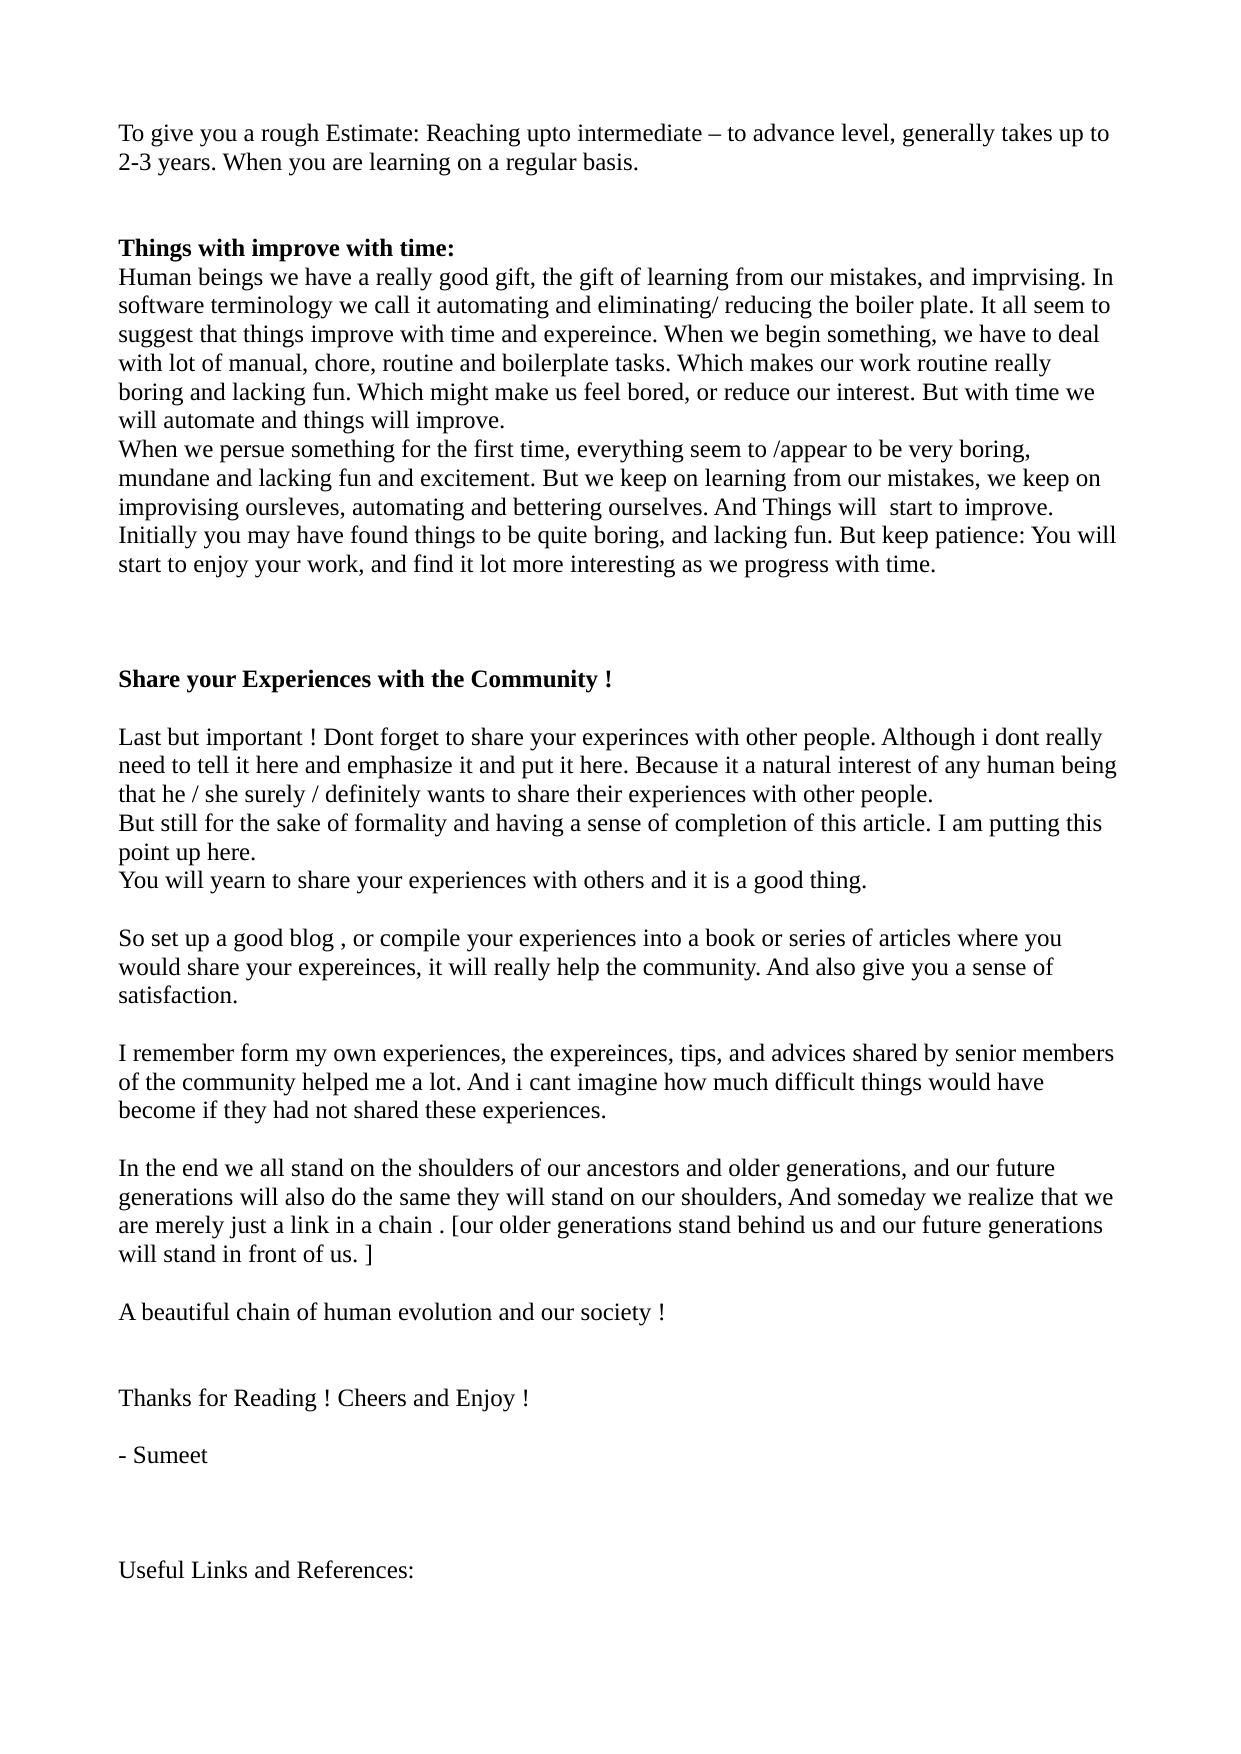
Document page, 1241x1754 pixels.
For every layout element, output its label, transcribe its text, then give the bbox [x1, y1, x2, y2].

text Things with improve with time: [118, 233, 1122, 262]
text In the end we all stand on the shoulders of our ancestors and older generations, and our future generations will also do the same they will stand on our shoulders, And someday we realize that we are merely just a link in a chain . [our older generations stand behind us and our future generations will stand in front of us. ] [118, 1153, 1122, 1268]
text I remember form my own experiences, the expereinces, tips, and advices shared by senior members of the community helped me a lot. And i cant imagine how much difficult things would have become if they had not shared these experiences. [118, 1038, 1122, 1124]
text You will yearn to share your experiences with others and it is a good thing. [118, 866, 1122, 894]
text Share your Experiences with the Community ! [118, 664, 1122, 693]
text Human beings we have a really good gift, the gift of learning from our mistakes, and imprvising. In software terminology we call it automating and eliminating/ reducing the boiler plate. It all seem to suggest that things improve with time and expereince. When we begin something, we have to deal with lot of manual, chore, routine and boilerplate tasks. Which makes our work routine really boring and lacking fun. Which might make us feel bored, or reduce our interest. But with time we will automate and things will improve. [118, 262, 1122, 434]
text A beautiful chain of human evolution and our society ! [118, 1297, 1122, 1326]
text Last but important ! Dont forget to share your experinces with other people. Although i dont really need to tell it here and emphasize it and put it here. Because it a natural interest of any human being that he / she surely / definitely wants to share their experiences with other people. [118, 722, 1122, 808]
text So set up a good blog , or compile your experiences into a book or series of articles where you would share your expereinces, it will really help the community. And also give you a sense of satisfaction. [118, 923, 1122, 1009]
text - Sumeet [118, 1441, 1122, 1469]
text Useful Links and References: [118, 1556, 1122, 1584]
text But still for the sake of formality and having a sense of completion of this article. I am putting this point up here. [118, 808, 1122, 866]
text To give you a rough Estimate: Reaching upto intermediate – to advance level, generally takes up to 2-3 years. When you are learning on a regular basis. [118, 118, 1122, 176]
text When we persue something for the first time, everything seem to /appear to be very boring, mundane and lacking fun and excitement. But we keep on learning from our mistakes, we keep on improvising oursleves, automating and bettering ourselves. And Things will start to improve. Initially you may have found things to be quite boring, and lacking fun. But keep patience: You will start to enjoy your work, and find it lot more interesting as we progress with time. [118, 434, 1122, 578]
text Thanks for Reading ! Cheers and Enjoy ! [118, 1383, 1122, 1412]
